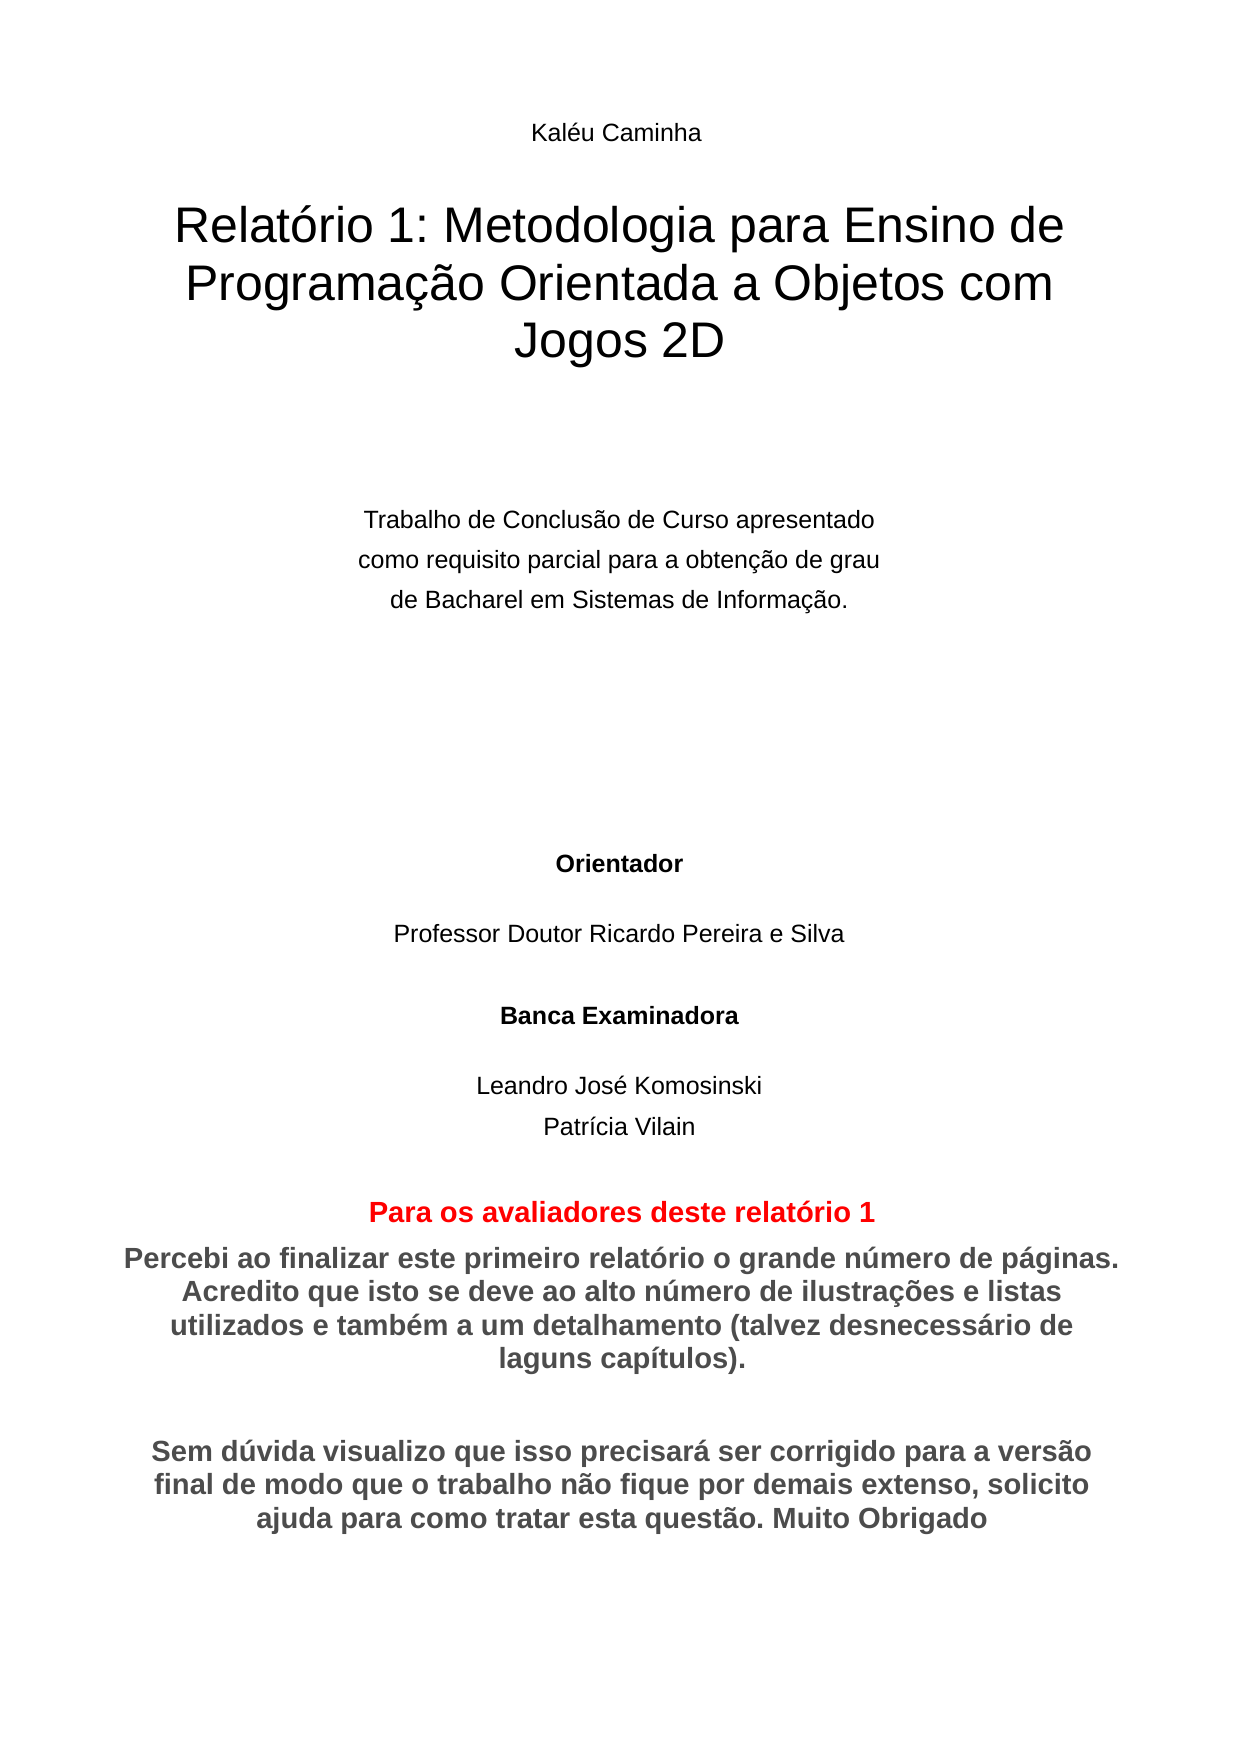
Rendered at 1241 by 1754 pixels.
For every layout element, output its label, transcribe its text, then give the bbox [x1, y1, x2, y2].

text Orientador [350, 848, 889, 906]
text Kaléu Caminha [349, 118, 883, 147]
text Professor Doutor Ricardo Pereira e Silva [350, 918, 889, 947]
text Banca Examinadora [350, 1001, 889, 1058]
text Trabalho de Conclusão de Curso apresentado como requisito parcial para a obtenção de grau de Bacharel em Sistemas de Informação. [350, 504, 889, 614]
text Sem dúvida visualizo que isso precisará ser corrigido para a versão final de modo que o trabalho não fique por demais extenso, solicito ajuda para como tratar esta questão. Muito Obrigado [122, 1433, 1122, 1534]
text Patrícia Vilain [350, 1112, 889, 1141]
text Leandro José Komosinski [350, 1071, 889, 1100]
text Percebi ao finalizar este primeiro relatório o grande número de páginas. Acredito que isto se deve ao alto número de ilustrações e listas utilizados e também a um detalhamento (talvez desnecessário de laguns capítulos). [122, 1241, 1122, 1375]
text Relatório 1: Metodologia para Ensino de Programação Orientada a Objetos com Jogos 2D [118, 196, 1122, 368]
text Para os avaliadores deste relatório 1 [122, 1195, 1122, 1228]
